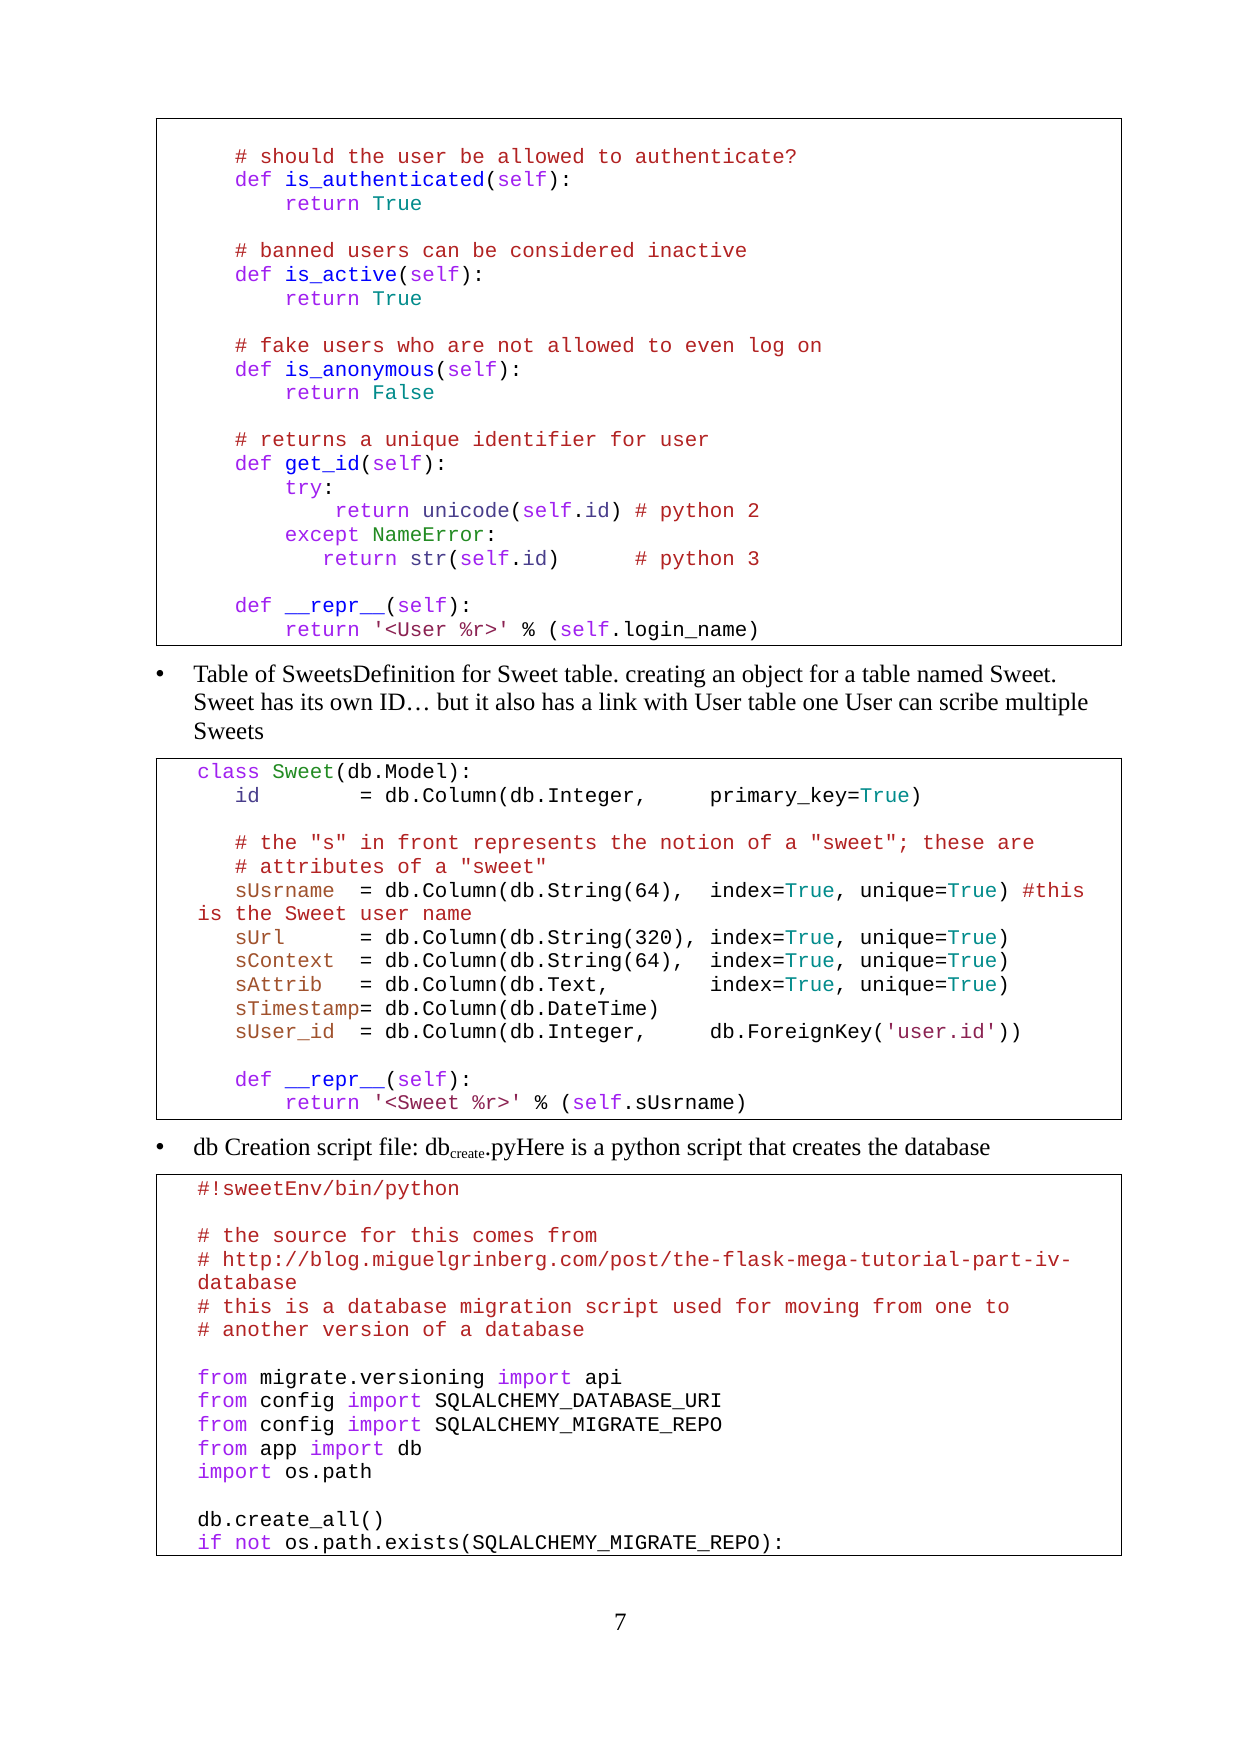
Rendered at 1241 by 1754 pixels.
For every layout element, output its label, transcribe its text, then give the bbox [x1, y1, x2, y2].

list # the source for this comes from [157, 1221, 1121, 1244]
list # http://blog.miguelgrinberg.com/post/the-flask-mega-tutorial-part-iv-database [157, 1244, 1121, 1292]
list #!sweetEnv/bin/python [157, 1175, 1121, 1197]
list db.create_all() [157, 1505, 1121, 1528]
list db Creation script file: dbcreate.pyHere is a python script that creates the database [156, 1132, 1122, 1161]
list # fake users who are not allowed to even log on [157, 331, 1121, 354]
list sContext = db.Column(db.String(64), index=True, unique=True) [157, 947, 1121, 970]
list sAttrib = db.Column(db.Text, index=True, unique=True) [157, 970, 1121, 994]
list return False [157, 378, 1121, 402]
list Table of SweetsDefinition for Sweet table. creating an object for a table named Sweet. Sweet has its own ID… but it also has a link with User table one User can scribe multiple Sweets [156, 659, 1122, 745]
list # attributes of a "sweet" [157, 852, 1121, 876]
list return unicode(self.id) # python 2 [157, 496, 1121, 520]
list except NameError: [157, 520, 1121, 544]
list return True [157, 189, 1121, 213]
list if not os.path.exists(SQLALCHEMY_MIGRATE_REPO): [157, 1528, 1121, 1555]
list class Sweet(db.Model): [157, 759, 1121, 781]
list sTimestamp= db.Column(db.DateTime) [157, 994, 1121, 1017]
list return True [157, 284, 1121, 307]
list # returns a unique identifier for user [157, 426, 1121, 449]
list from app import db [157, 1434, 1121, 1457]
list from migrate.versioning import api [157, 1363, 1121, 1386]
list try: [157, 473, 1121, 496]
list sUser_id = db.Column(db.Integer, db.ForeignKey('user.id')) [157, 1017, 1121, 1041]
list return '<Sweet %r>' % (self.sUsrname) [157, 1088, 1121, 1119]
list # the "s" in front represents the notion of a "sweet"; these are [157, 828, 1121, 852]
list sUsrname = db.Column(db.String(64), index=True, unique=True) #this is the Sweet user name [157, 876, 1121, 923]
list # this is a database migration script used for moving from one to [157, 1292, 1121, 1316]
list def __repr__(self): [157, 591, 1121, 615]
list return str(self.id) # python 3 [157, 544, 1121, 567]
list sUrl = db.Column(db.String(320), index=True, unique=True) [157, 923, 1121, 947]
list def get_id(self): [157, 449, 1121, 473]
list id = db.Column(db.Integer, primary_key=True) [157, 781, 1121, 805]
list # should the user be allowed to authenticate? [157, 142, 1121, 165]
list import os.path [157, 1457, 1121, 1481]
list from config import SQLALCHEMY_DATABASE_URI [157, 1386, 1121, 1410]
list # banned users can be considered inactive [157, 236, 1121, 260]
list # another version of a database [157, 1316, 1121, 1339]
list from config import SQLALCHEMY_MIGRATE_REPO [157, 1410, 1121, 1434]
list def is_anonymous(self): [157, 354, 1121, 378]
list def is_authenticated(self): [157, 165, 1121, 189]
list return '<User %r>' % (self.login_name) [157, 615, 1121, 645]
list def __repr__(self): [157, 1065, 1121, 1088]
list def is_active(self): [157, 260, 1121, 284]
